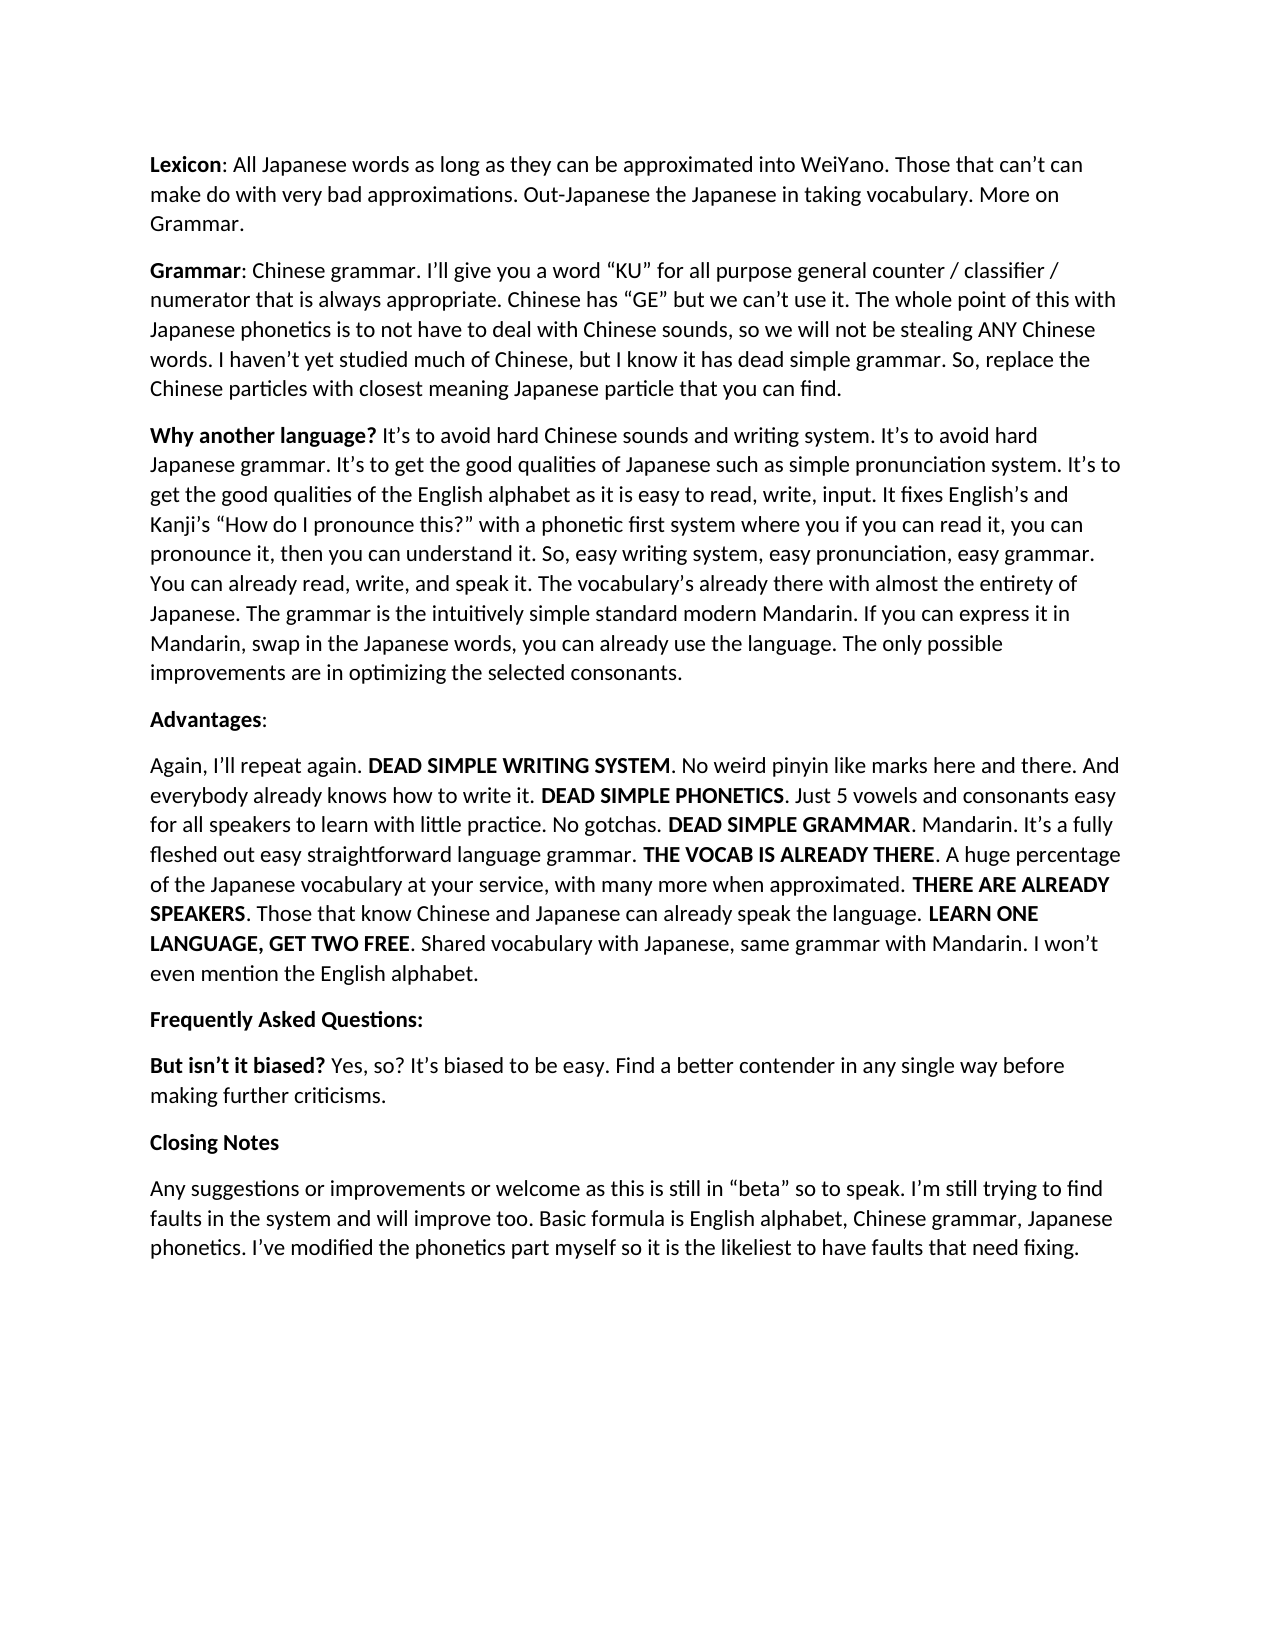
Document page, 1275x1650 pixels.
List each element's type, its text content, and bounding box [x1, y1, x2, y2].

text Frequently Asked Questions: [150, 1005, 1125, 1033]
text Lexicon: All Japanese words as long as they can be approximated into WeiYano. Those that can’t can make do with very bad approximations. Out-Japanese the Japanese in taking vocabulary. More on Grammar. [150, 150, 1125, 237]
text Again, I’ll repeat again. DEAD SIMPLE WRITING SYSTEM. No weird pinyin like marks here and there. And everybody already knows how to write it. DEAD SIMPLE PHONETICS. Just 5 vowels and consonants easy for all speakers to learn with little practice. No gotchas. DEAD SIMPLE GRAMMAR. Mandarin. It’s a fully fleshed out easy straightforward language grammar. THE VOCAB IS ALREADY THERE. A huge percentage of the Japanese vocabulary at your service, with many more when approximated. THERE ARE ALREADY SPEAKERS. Those that know Chinese and Japanese can already speak the language. LEARN ONE LANGUAGE, GET TWO FREE. Shared vocabulary with Japanese, same grammar with Mandarin. I won’t even mention the English alphabet. [150, 751, 1125, 987]
text Why another language? It’s to avoid hard Chinese sounds and writing system. It’s to avoid hard Japanese grammar. It’s to get the good qualities of Japanese such as simple pronunciation system. It’s to get the good qualities of the English alphabet as it is easy to read, write, input. It fixes English’s and Kanji’s “How do I pronounce this?” with a phonetic first system where you if you can read it, you can pronounce it, then you can understand it. So, easy writing system, easy pronunciation, easy grammar. You can already read, write, and speak it. The vocabulary’s already there with almost the entirety of Japanese. The grammar is the intuitively simple standard modern Mandarin. If you can express it in Mandarin, swap in the Japanese words, you can already use the language. The only possible improvements are in optimizing the selected consonants. [150, 421, 1125, 686]
text Any suggestions or improvements or welcome as this is still in “beta” so to speak. I’m still trying to find faults in the system and will improve too. Basic formula is English alphabet, Chinese grammar, Japanese phonetics. I’ve modified the phonetics part myself so it is the likeliest to have faults that need fixing. [150, 1174, 1125, 1261]
text But isn’t it biased? Yes, so? It’s biased to be easy. Find a better contender in any single way before making further criticisms. [150, 1052, 1125, 1109]
text Closing Notes [150, 1128, 1125, 1156]
text Advantages: [150, 705, 1125, 733]
text Grammar: Chinese grammar. I’ll give you a word “KU” for all purpose general counter / classifier / numerator that is always appropriate. Chinese has “GE” but we can’t use it. The whole point of this with Japanese phonetics is to not have to deal with Chinese sounds, so we will not be stealing ANY Chinese words. I haven’t yet studied much of Chinese, but I know it has dead simple grammar. So, replace the Chinese particles with closest meaning Japanese particle that you can find. [150, 256, 1125, 402]
